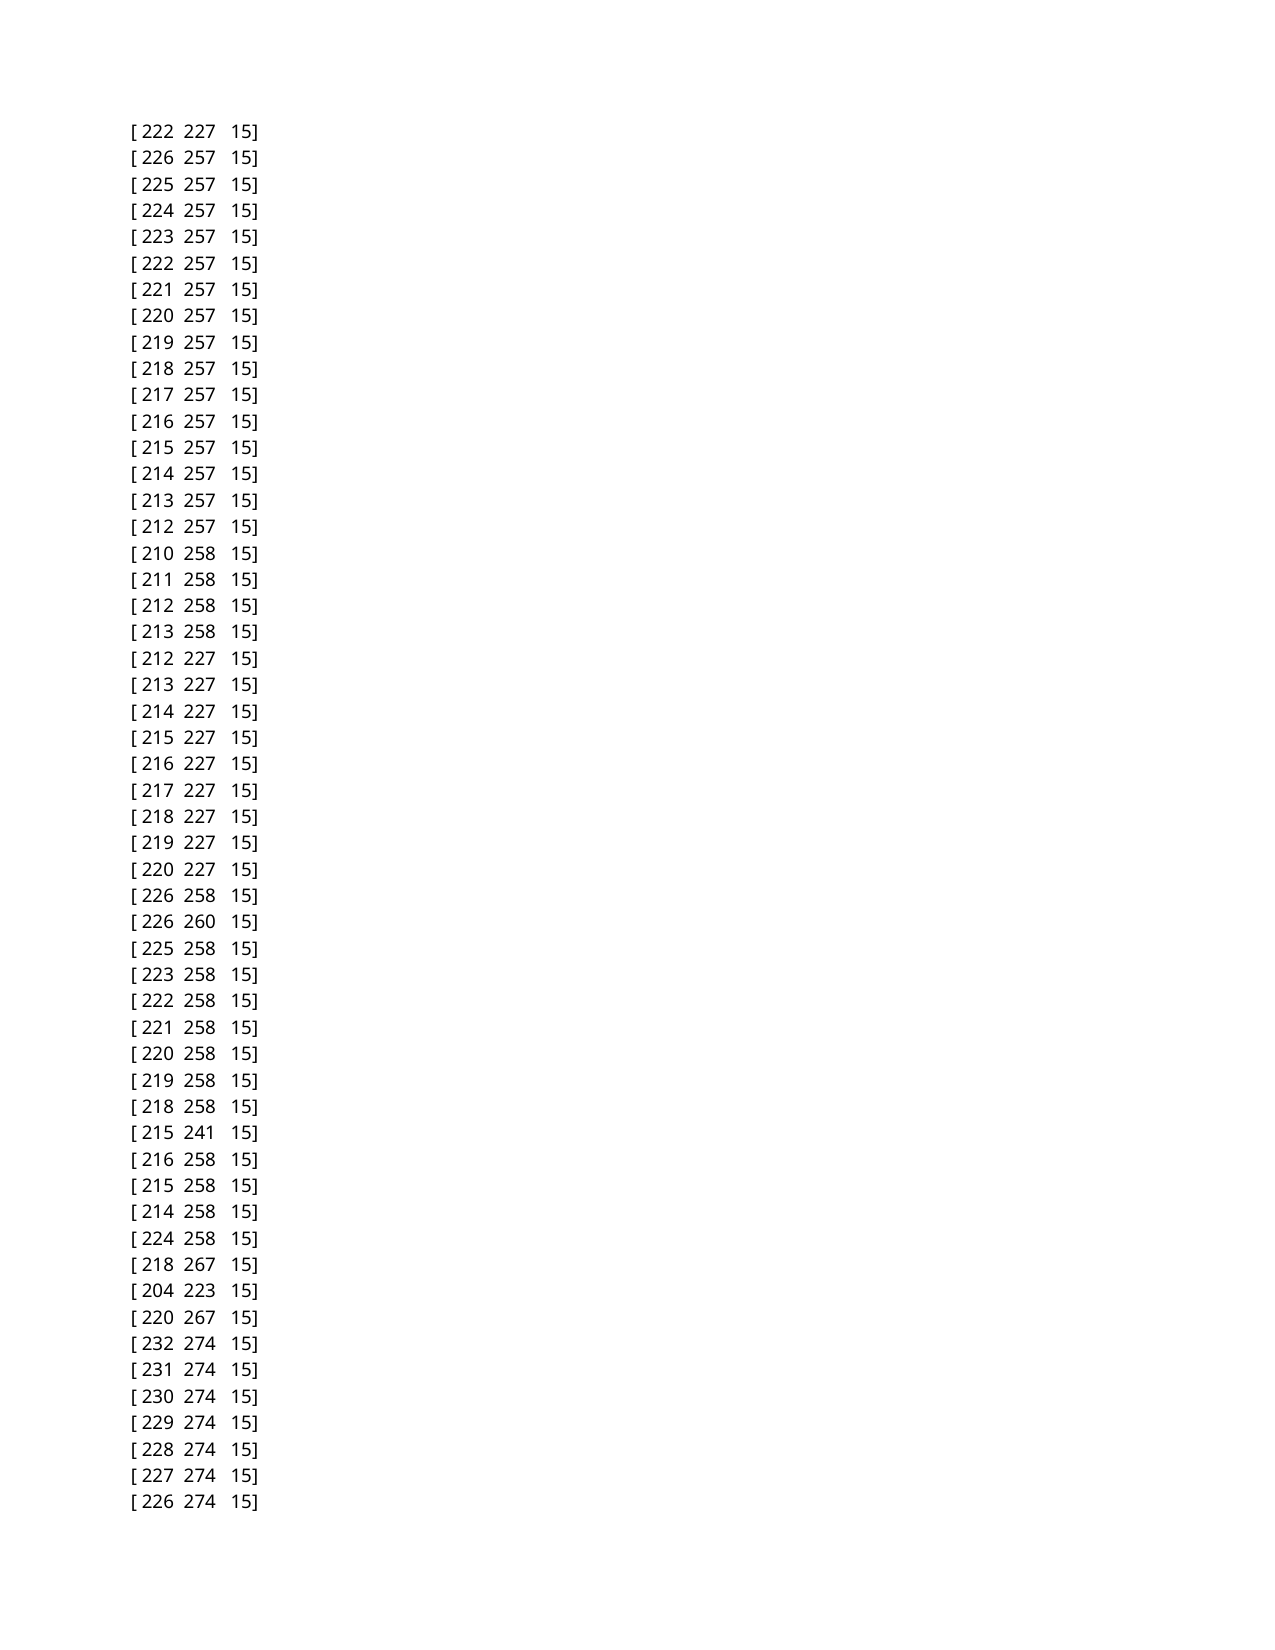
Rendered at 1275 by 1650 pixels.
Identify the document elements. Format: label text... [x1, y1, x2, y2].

text [ 222 227 15] [118, 118, 1157, 144]
text [ 214 257 15] [118, 461, 1157, 487]
text [ 220 227 15] [118, 856, 1157, 882]
text [ 220 267 15] [118, 1304, 1157, 1330]
text [ 218 257 15] [118, 355, 1157, 382]
text [ 226 258 15] [118, 882, 1157, 909]
text [ 219 258 15] [118, 1067, 1157, 1093]
text [ 212 257 15] [118, 513, 1157, 540]
text [ 214 227 15] [118, 698, 1157, 724]
text [ 222 258 15] [118, 988, 1157, 1014]
text [ 215 241 15] [118, 1119, 1157, 1146]
text [ 214 258 15] [118, 1199, 1157, 1225]
text [ 225 257 15] [118, 171, 1157, 197]
text [ 216 257 15] [118, 408, 1157, 434]
text [ 224 257 15] [118, 197, 1157, 223]
text [ 226 274 15] [118, 1488, 1157, 1515]
text [ 227 274 15] [118, 1462, 1157, 1488]
text [ 226 257 15] [118, 144, 1157, 171]
text [ 217 227 15] [118, 777, 1157, 803]
text [ 226 260 15] [118, 909, 1157, 935]
text [ 224 258 15] [118, 1225, 1157, 1251]
text [ 219 257 15] [118, 329, 1157, 355]
text [ 212 258 15] [118, 592, 1157, 619]
text [ 215 227 15] [118, 724, 1157, 751]
text [ 211 258 15] [118, 566, 1157, 592]
text [ 217 257 15] [118, 382, 1157, 408]
text [ 220 257 15] [118, 303, 1157, 329]
text [ 223 257 15] [118, 223, 1157, 250]
text [ 213 227 15] [118, 672, 1157, 698]
text [ 215 258 15] [118, 1172, 1157, 1199]
text [ 212 227 15] [118, 645, 1157, 672]
text [ 216 258 15] [118, 1146, 1157, 1172]
text [ 231 274 15] [118, 1357, 1157, 1383]
text [ 213 258 15] [118, 619, 1157, 645]
text [ 223 258 15] [118, 961, 1157, 988]
text [ 204 223 15] [118, 1278, 1157, 1304]
text [ 221 258 15] [118, 1014, 1157, 1041]
text [ 228 274 15] [118, 1436, 1157, 1462]
text [ 221 257 15] [118, 276, 1157, 303]
text [ 215 257 15] [118, 434, 1157, 461]
text [ 232 274 15] [118, 1330, 1157, 1357]
text [ 229 274 15] [118, 1409, 1157, 1436]
text [ 219 227 15] [118, 830, 1157, 856]
text [ 216 227 15] [118, 751, 1157, 777]
text [ 218 258 15] [118, 1093, 1157, 1119]
text [ 218 267 15] [118, 1251, 1157, 1278]
text [ 218 227 15] [118, 803, 1157, 830]
text [ 225 258 15] [118, 935, 1157, 961]
text [ 230 274 15] [118, 1383, 1157, 1409]
text [ 220 258 15] [118, 1041, 1157, 1067]
text [ 213 257 15] [118, 487, 1157, 513]
text [ 222 257 15] [118, 250, 1157, 276]
text [ 210 258 15] [118, 540, 1157, 566]
